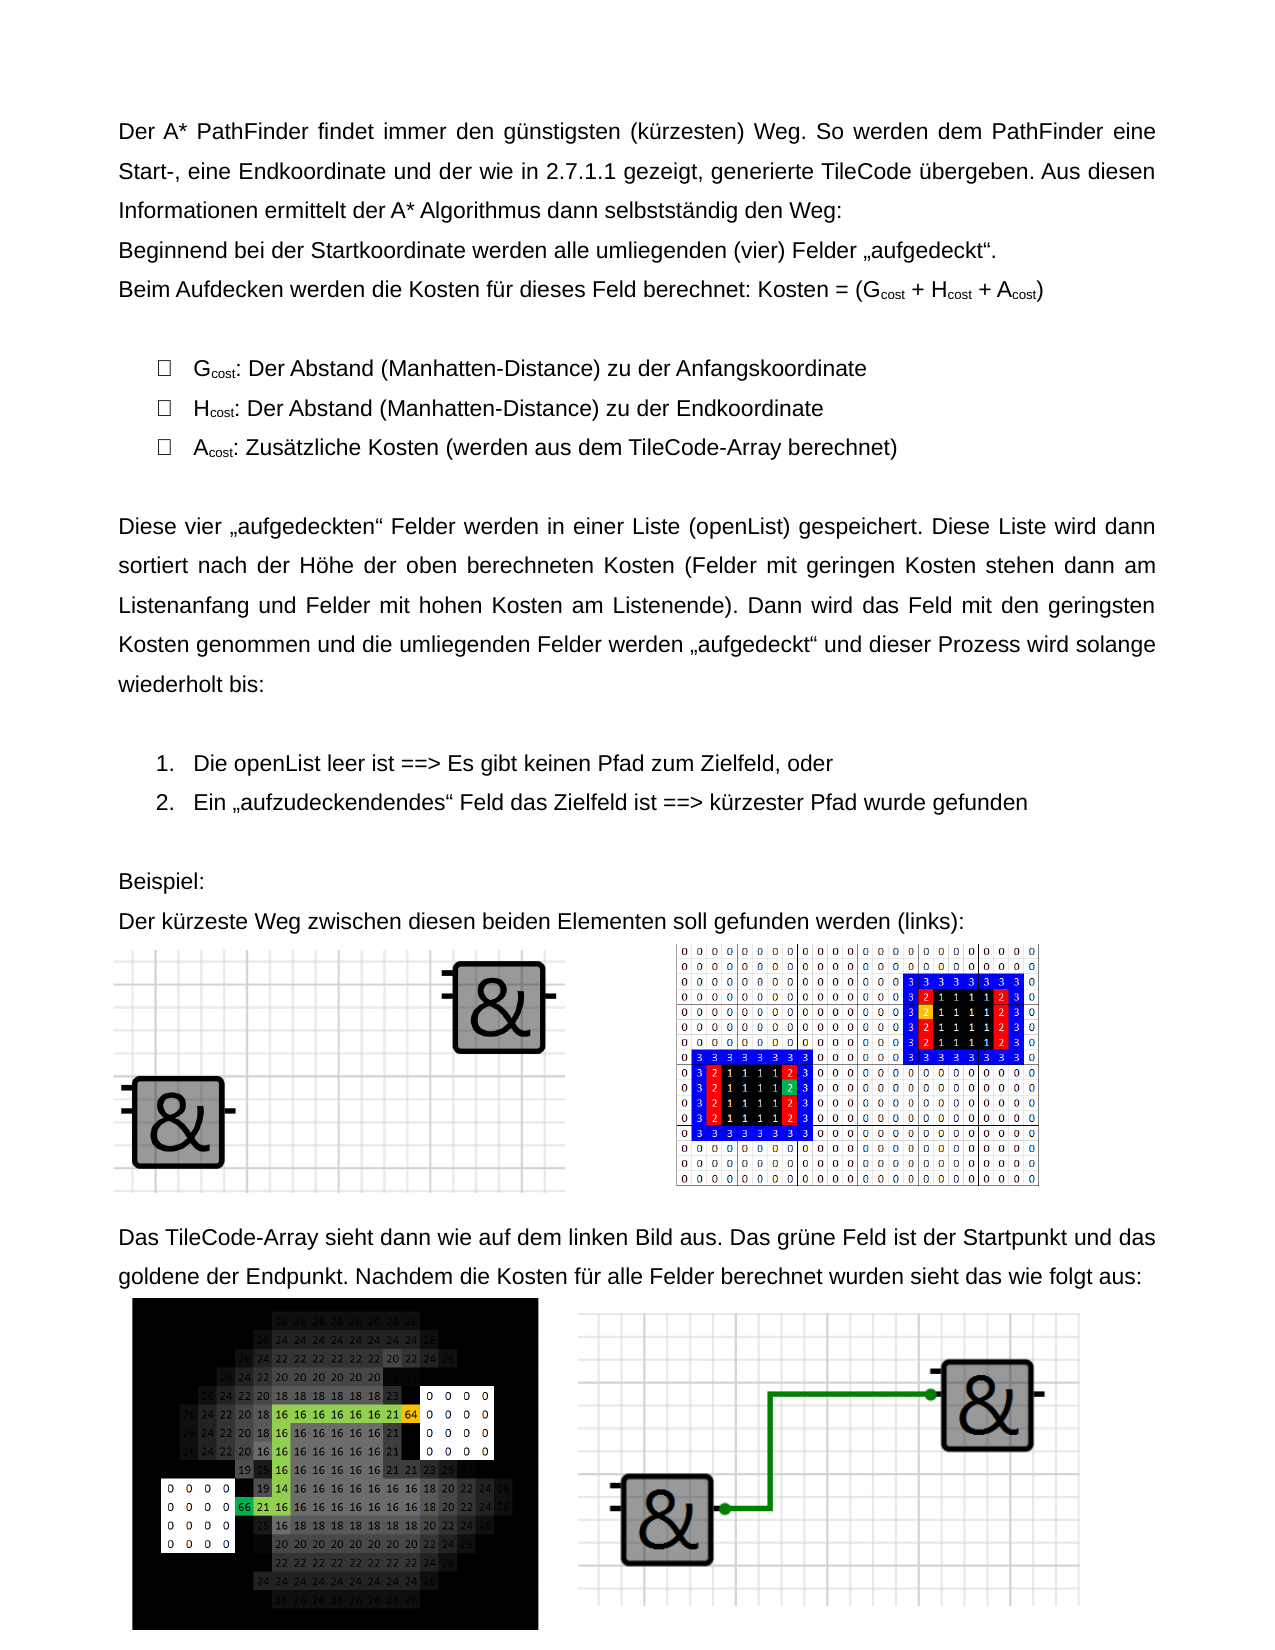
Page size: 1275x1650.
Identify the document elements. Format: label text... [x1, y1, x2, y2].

picture [132, 1298, 539, 1630]
text Das TileCode-Array sieht dann wie auf dem linken Bild aus. Das grüne Feld ist der Startpunkt und das goldene der Endpunkt. Nachdem die Kosten für alle Felder berechnet wurden sieht das wie folgt aus: [118, 1223, 1157, 1289]
list Gcost: Der Abstand (Manhatten-Distance) zu der Anfangskoordinate [156, 355, 1157, 381]
list Hcost: Der Abstand (Manhatten-Distance) zu der Endkoordinate [156, 394, 1157, 421]
text Beispiel: [118, 868, 1157, 894]
picture [113, 950, 565, 1193]
text Beim Aufdecken werden die Kosten für dieses Feld berechnet: Kosten = (Gcost + Hcost + Acost) [118, 276, 1157, 302]
list Acost: Zusätzliche Kosten (werden aus dem TileCode-Array berechnet) [156, 434, 1157, 460]
text Der kürzeste Weg zwischen diesen beiden Elementen soll gefunden werden (links): [118, 908, 1157, 934]
picture [578, 1313, 1080, 1606]
list Die openList leer ist ==> Es gibt keinen Pfad zum Zielfeld, oder [156, 750, 1157, 776]
text Diese vier „aufgedeckten“ Felder werden in einer Liste (openList) gespeichert. Diese Liste wird dann sortiert nach der Höhe der oben berechneten Kosten (Felder mit geringen Kosten stehen dann am Listenanfang und Felder mit hohen Kosten am Listenende). Dann wird das Feld mit den geringsten Kosten genommen und die umliegenden Felder werden „aufgedeckt“ und dieser Prozess wird solange wiederholt bis: [118, 513, 1157, 697]
list Ein „aufzudeckendendes“ Feld das Zielfeld ist ==> kürzester Pfad wurde gefunden [156, 789, 1157, 816]
text Der A* PathFinder findet immer den günstigsten (kürzesten) Weg. So werden dem PathFinder eine Start-, eine Endkoordinate und der wie in 2.7.1.1 gezeigt, generierte TileCode übergeben. Aus diesen Informationen ermittelt der A* Algorithmus dann selbstständig den Weg: [118, 118, 1157, 223]
text Beginnend bei der Startkoordinate werden alle umliegenden (vier) Felder „aufgedeckt“. [118, 237, 1157, 263]
picture [676, 944, 1039, 1186]
